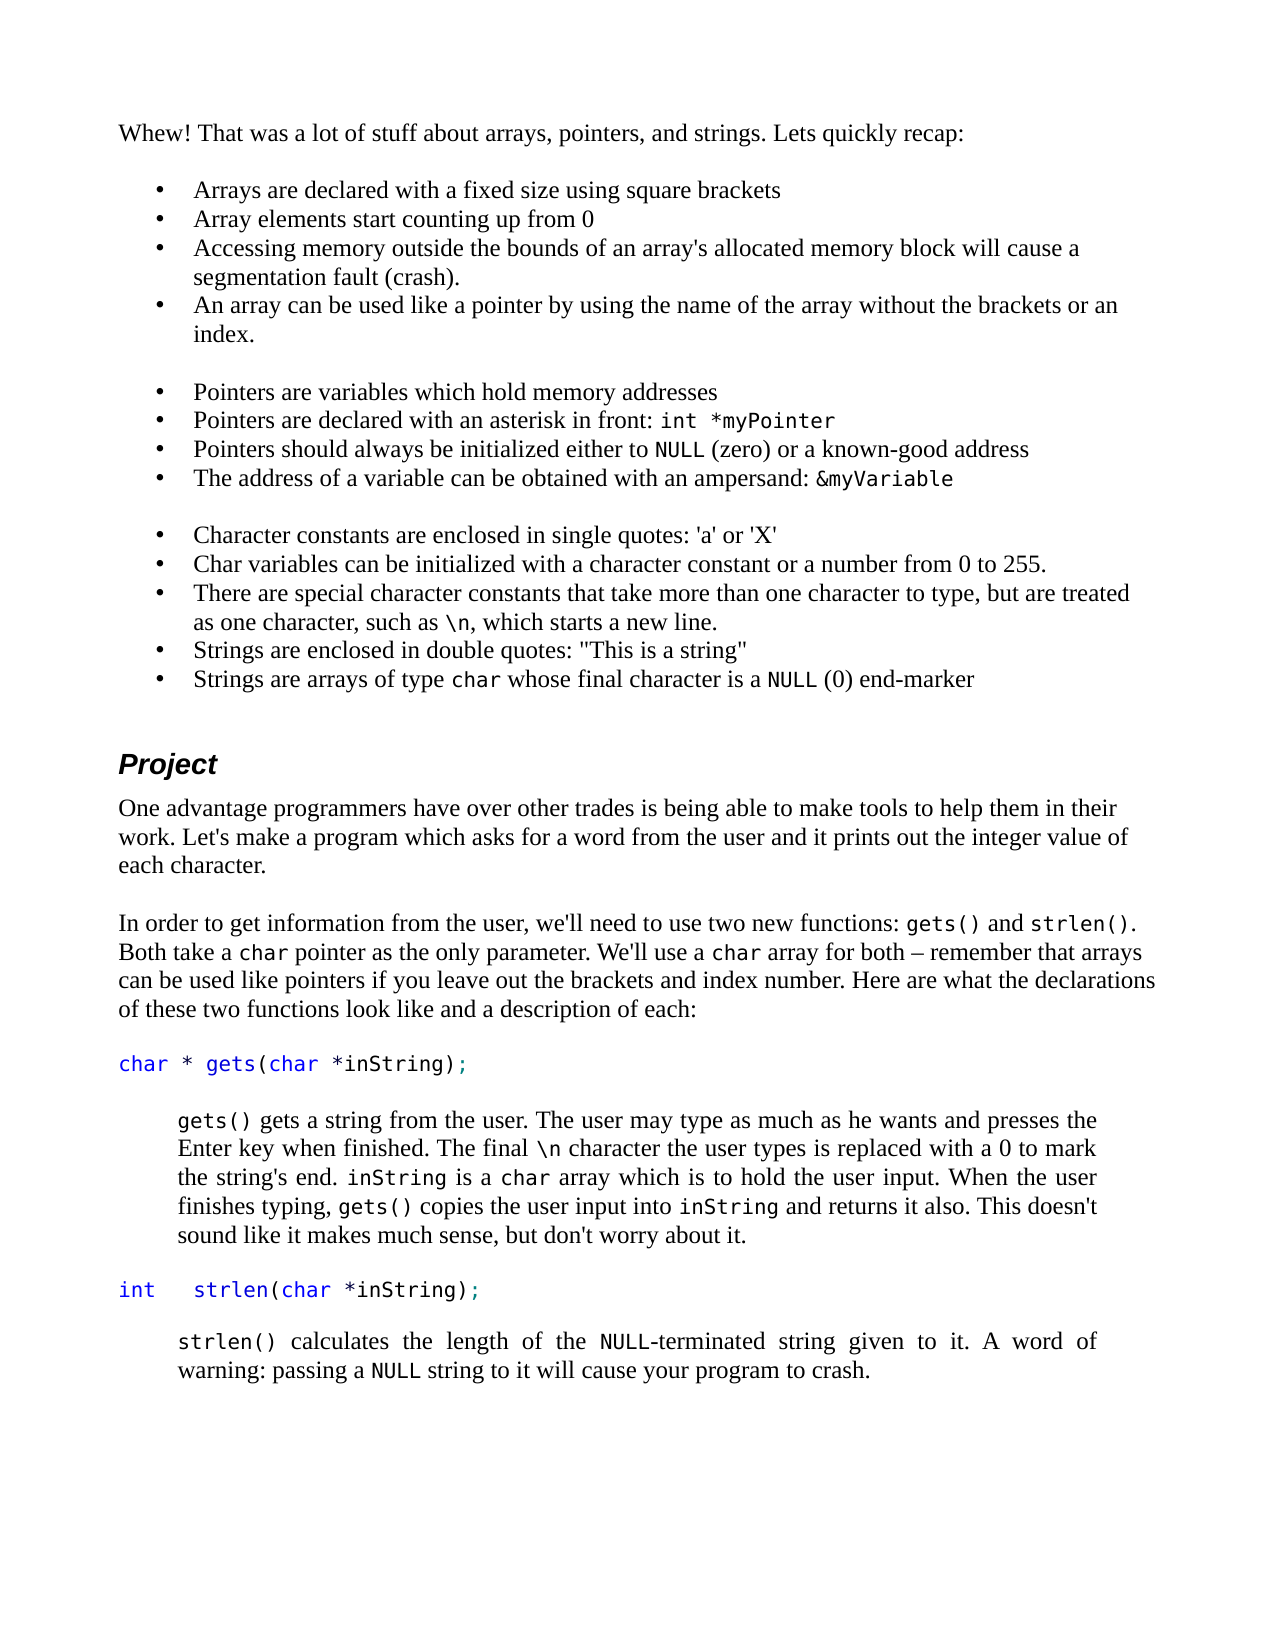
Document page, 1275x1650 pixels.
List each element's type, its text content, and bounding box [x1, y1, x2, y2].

list There are special character constants that take more than one character to type, but are treated as one character, such as \n, which starts a new line. [156, 578, 1157, 636]
subtitle Project [118, 747, 1157, 780]
list Pointers are variables which hold memory addresses [156, 377, 1157, 406]
text In order to get information from the user, we'll need to use two new functions: gets() and strlen(). Both take a char pointer as the only parameter. We'll use a char array for both – remember that arrays can be used like pointers if you leave out the brackets and index number. Here are what the declarations of these two functions look like and a description of each: [118, 908, 1157, 1023]
text gets() gets a string from the user. The user may type as much as he wants and presses the Enter key when finished. The final \n character the user types is replaced with a 0 to mark the string's end. inString is a char array which is to hold the user input. When the user finishes typing, gets() copies the user input into inString and returns it also. This doesn't sound like it makes much sense, but don't worry about it. [177, 1105, 1098, 1248]
list Accessing memory outside the bounds of an array's allocated memory block will cause a segmentation fault (crash). [156, 233, 1157, 291]
list Arrays are declared with a fixed size using square brackets [156, 176, 1157, 204]
text char * gets(char *inString); [118, 1052, 1157, 1076]
text int strlen(char *inString); [118, 1278, 1157, 1302]
list Strings are arrays of type char whose final character is a NULL (0) end-marker [156, 664, 1157, 693]
list Pointers should always be initialized either to NULL (zero) or a known-good address [156, 434, 1157, 463]
list Strings are enclosed in double quotes: "This is a string" [156, 636, 1157, 664]
text strlen() calculates the length of the NULL-terminated string given to it. A word of warning: passing a NULL string to it will cause your program to crash. [177, 1326, 1098, 1384]
list An array can be used like a pointer by using the name of the array without the brackets or an index. [156, 291, 1157, 348]
text One advantage programmers have over other trades is being able to make tools to help them in their work. Let's make a program which asks for a word from the user and it prints out the integer value of each character. [118, 793, 1157, 879]
list Char variables can be initialized with a character constant or a number from 0 to 255. [156, 549, 1157, 578]
text Whew! That was a lot of stuff about arrays, pointers, and strings. Lets quickly recap: [118, 118, 1157, 147]
list Pointers are declared with an asterisk in front: int *myPointer [156, 406, 1157, 434]
list The address of a variable can be obtained with an ampersand: &myVariable [156, 463, 1157, 492]
list Array elements start counting up from 0 [156, 204, 1157, 233]
list Character constants are enclosed in single quotes: 'a' or 'X' [156, 521, 1157, 549]
